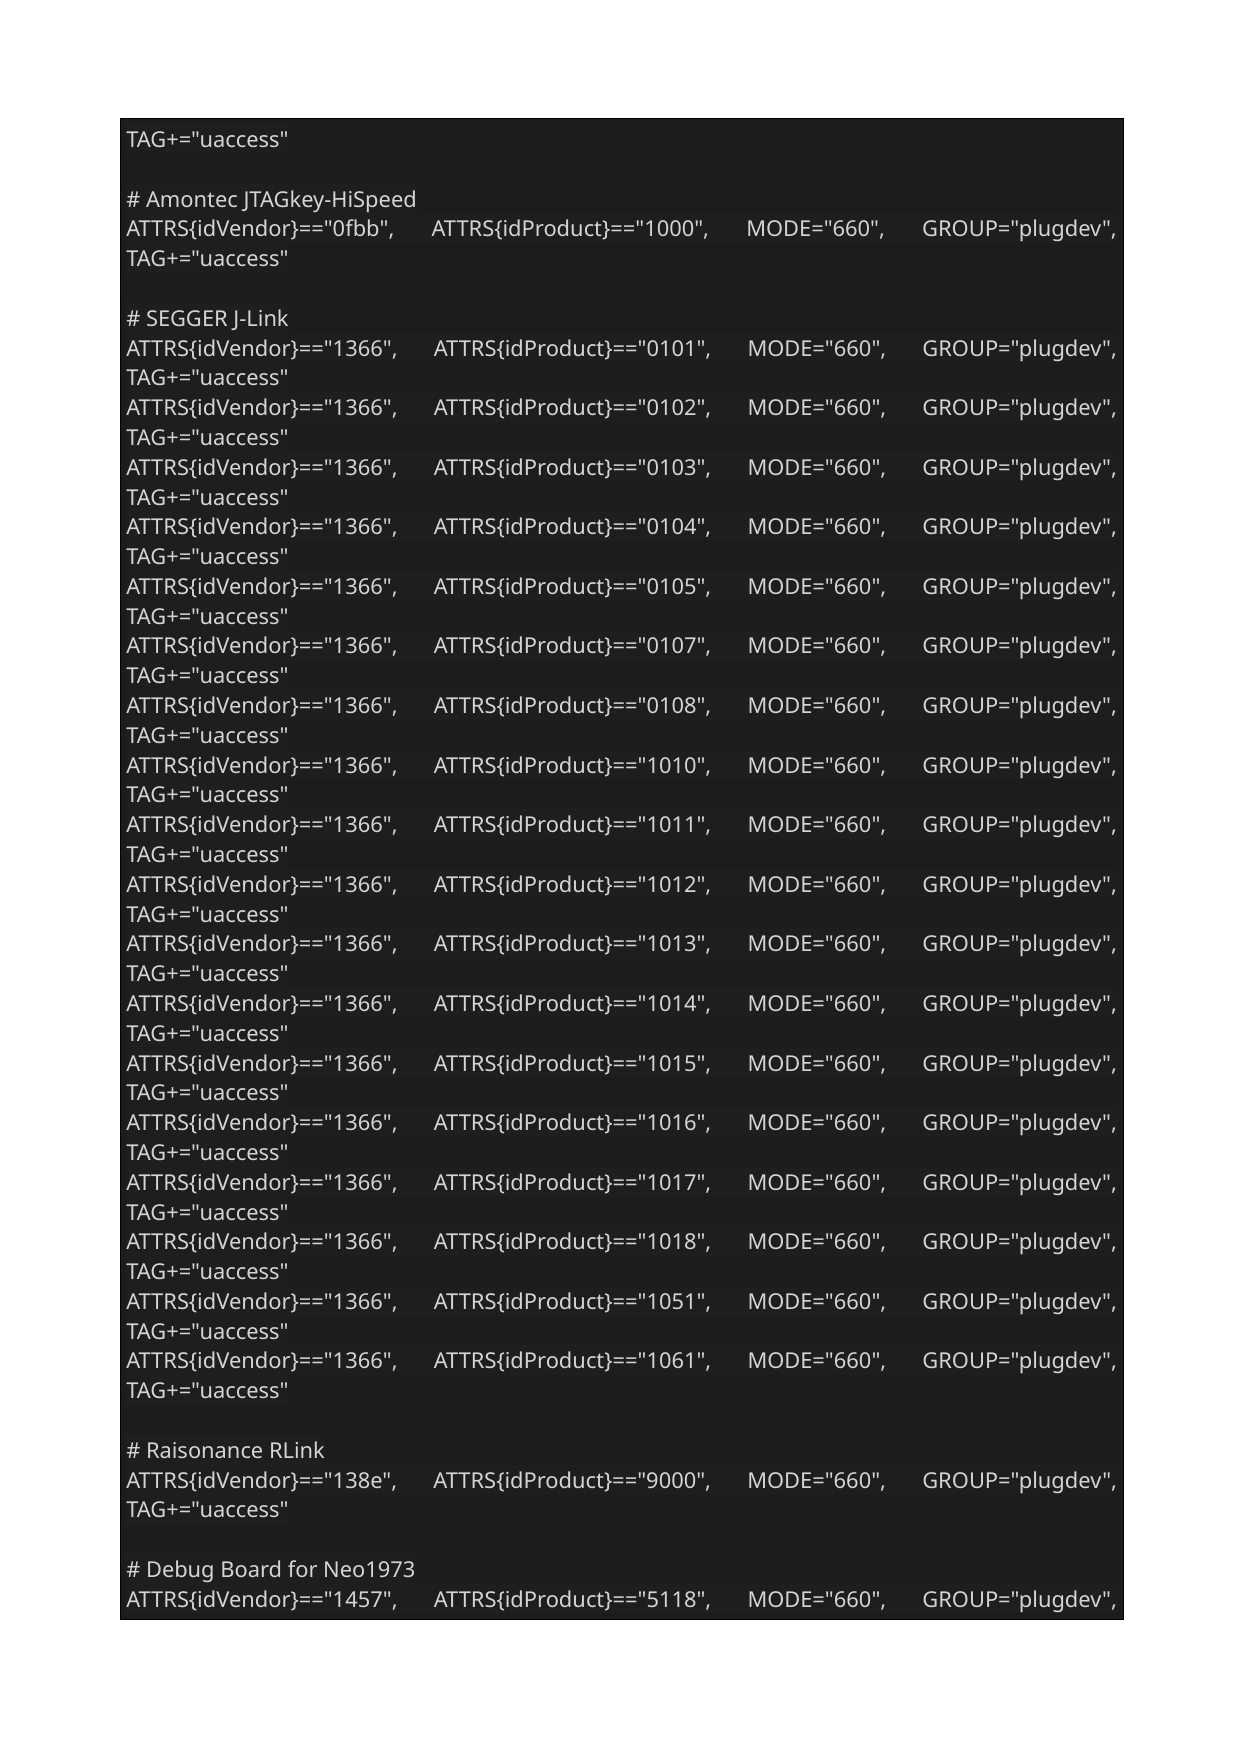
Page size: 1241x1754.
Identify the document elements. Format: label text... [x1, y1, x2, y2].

table_header TAG+="uaccess" # Amontec JTAGkey-HiSpeed ATTRS{idVendor}=="0fbb", ATTRS{idProduct}=="1000", MODE="660", GROUP="plugdev", TAG+="uaccess" # SEGGER J-Link ATTRS{idVendor}=="1366", ATTRS{idProduct}=="0101", MODE="660", GROUP="plugdev", TAG+="uaccess" ATTRS{idVendor}=="1366", ATTRS{idProduct}=="0102", MODE="660", GROUP="plugdev", TAG+="uaccess" ATTRS{idVendor}=="1366", ATTRS{idProduct}=="0103", MODE="660", GROUP="plugdev", TAG+="uaccess" ATTRS{idVendor}=="1366", ATTRS{idProduct}=="0104", MODE="660", GROUP="plugdev", TAG+="uaccess" ATTRS{idVendor}=="1366", ATTRS{idProduct}=="0105", MODE="660", GROUP="plugdev", TAG+="uaccess" ATTRS{idVendor}=="1366", ATTRS{idProduct}=="0107", MODE="660", GROUP="plugdev", TAG+="uaccess" ATTRS{idVendor}=="1366", ATTRS{idProduct}=="0108", MODE="660", GROUP="plugdev", TAG+="uaccess" ATTRS{idVendor}=="1366", ATTRS{idProduct}=="1010", MODE="660", GROUP="plugdev", TAG+="uaccess" ATTRS{idVendor}=="1366", ATTRS{idProduct}=="1011", MODE="660", GROUP="plugdev", TAG+="uaccess" ATTRS{idVendor}=="1366", ATTRS{idProduct}=="1012", MODE="660", GROUP="plugdev", TAG+="uaccess" ATTRS{idVendor}=="1366", ATTRS{idProduct}=="1013", MODE="660", GROUP="plugdev", TAG+="uaccess" ATTRS{idVendor}=="1366", ATTRS{idProduct}=="1014", MODE="660", GROUP="plugdev", TAG+="uaccess" ATTRS{idVendor}=="1366", ATTRS{idProduct}=="1015", MODE="660", GROUP="plugdev", TAG+="uaccess" ATTRS{idVendor}=="1366", ATTRS{idProduct}=="1016", MODE="660", GROUP="plugdev", TAG+="uaccess" ATTRS{idVendor}=="1366", ATTRS{idProduct}=="1017", MODE="660", GROUP="plugdev", TAG+="uaccess" ATTRS{idVendor}=="1366", ATTRS{idProduct}=="1018", MODE="660", GROUP="plugdev", TAG+="uaccess" ATTRS{idVendor}=="1366", ATTRS{idProduct}=="1051", MODE="660", GROUP="plugdev", TAG+="uaccess" ATTRS{idVendor}=="1366", ATTRS{idProduct}=="1061", MODE="660", GROUP="plugdev", TAG+="uaccess" # Raisonance RLink ATTRS{idVendor}=="138e", ATTRS{idProduct}=="9000", MODE="660", GROUP="plugdev", TAG+="uaccess" # Debug Board for Neo1973 ATTRS{idVendor}=="1457", ATTRS{idProduct}=="5118", MODE="660", GROUP="plugdev", [121, 119, 1123, 1619]
